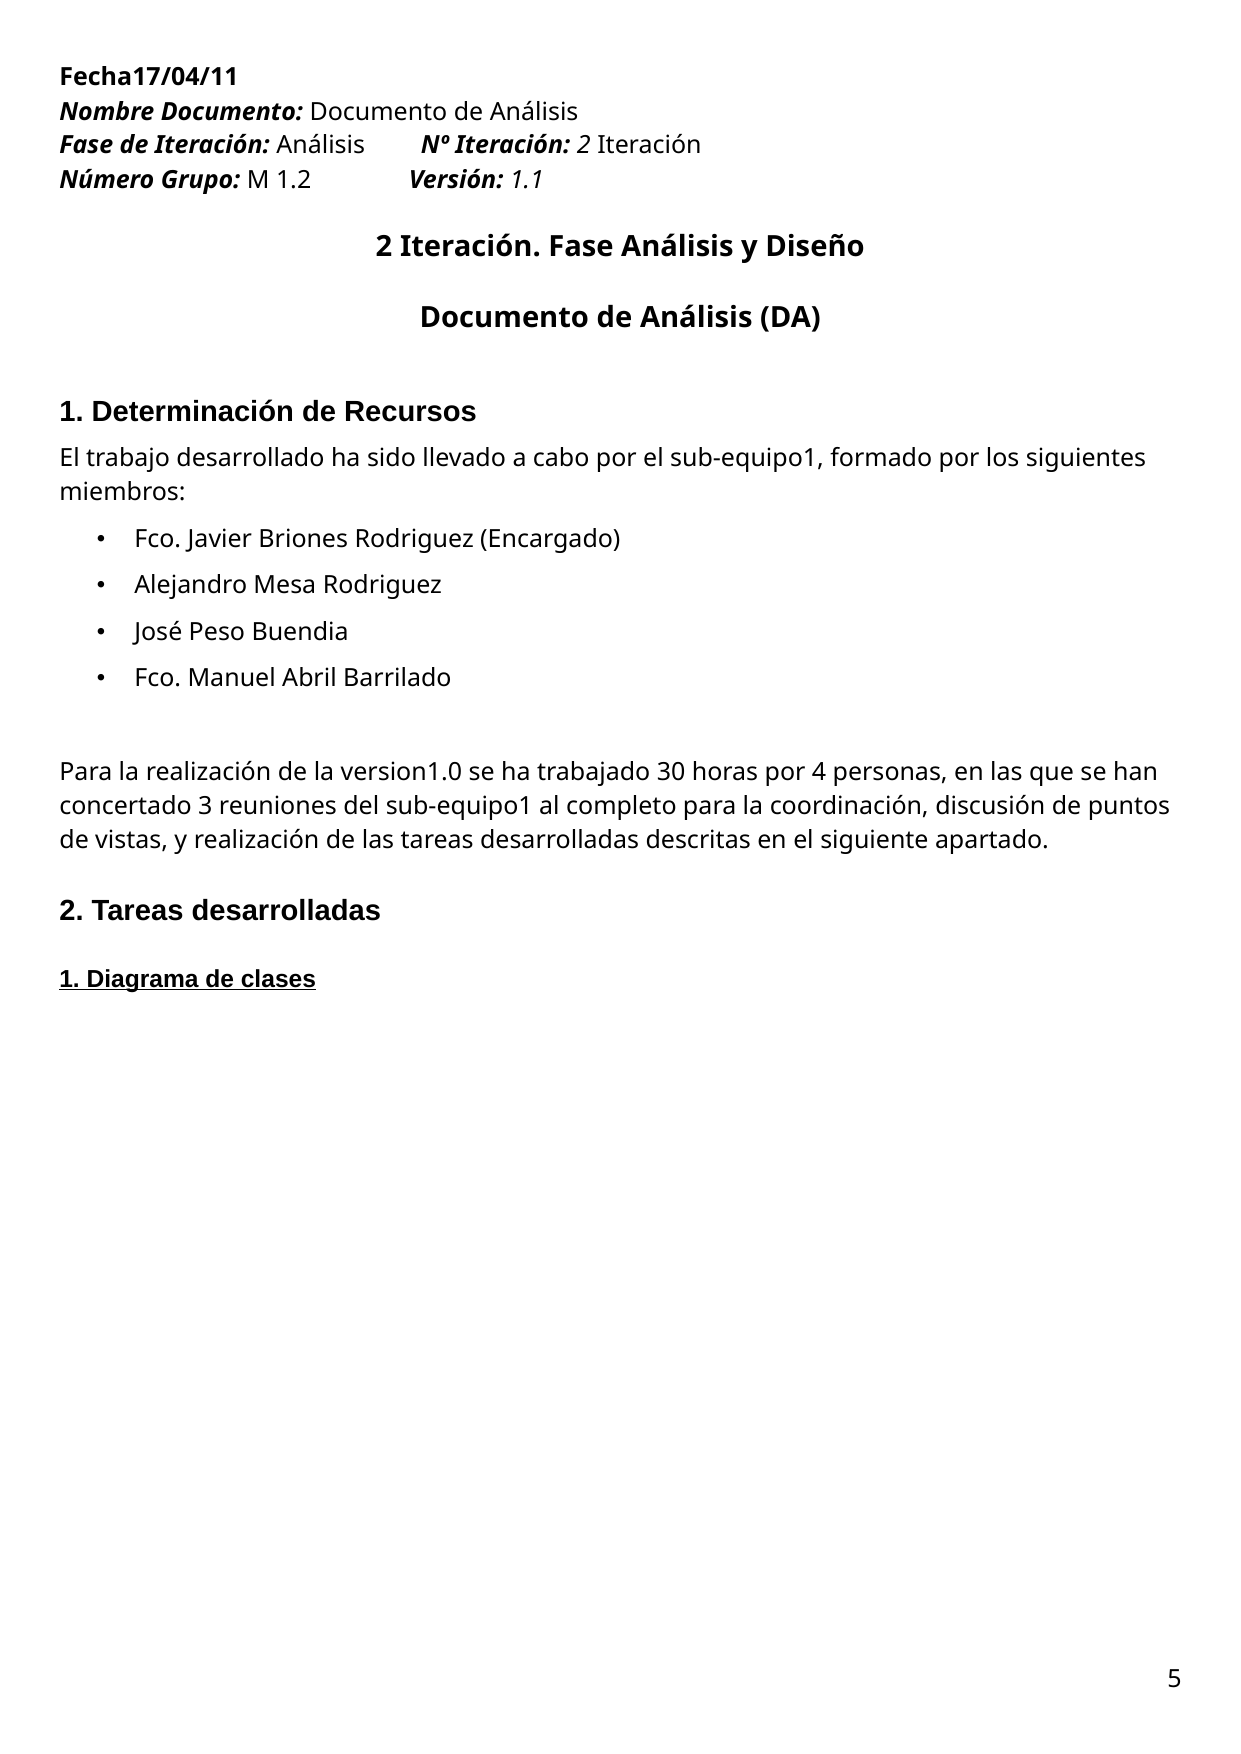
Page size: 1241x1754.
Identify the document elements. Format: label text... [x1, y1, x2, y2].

list Fco. Manuel Abril Barrilado [97, 660, 1181, 694]
text El trabajo desarrollado ha sido llevado a cabo por el sub-equipo1, formado por los siguientes miembros: [59, 440, 1181, 508]
text Documento de Análisis (DA) [59, 297, 1181, 336]
list José Peso Buendia [97, 613, 1181, 648]
text Para la realización de la version1.0 se ha trabajado 30 horas por 4 personas, en las que se han concertado 3 reuniones del sub-equipo1 al completo para la coordinación, discusión de puntos de vistas, y realización de las tareas desarrolladas descritas en el siguiente apartado. [59, 753, 1181, 855]
list Alejandro Mesa Rodriguez [97, 567, 1181, 601]
text 2 Iteración. Fase Análisis y Diseño [59, 225, 1181, 264]
subtitle 1. Diagrama de clases [59, 964, 1181, 992]
subtitle 2. Tareas desarrolladas [59, 893, 1181, 926]
list Fco. Javier Briones Rodriguez (Encargado) [97, 520, 1181, 554]
subtitle 1. Determinación de Recursos [59, 394, 1181, 427]
